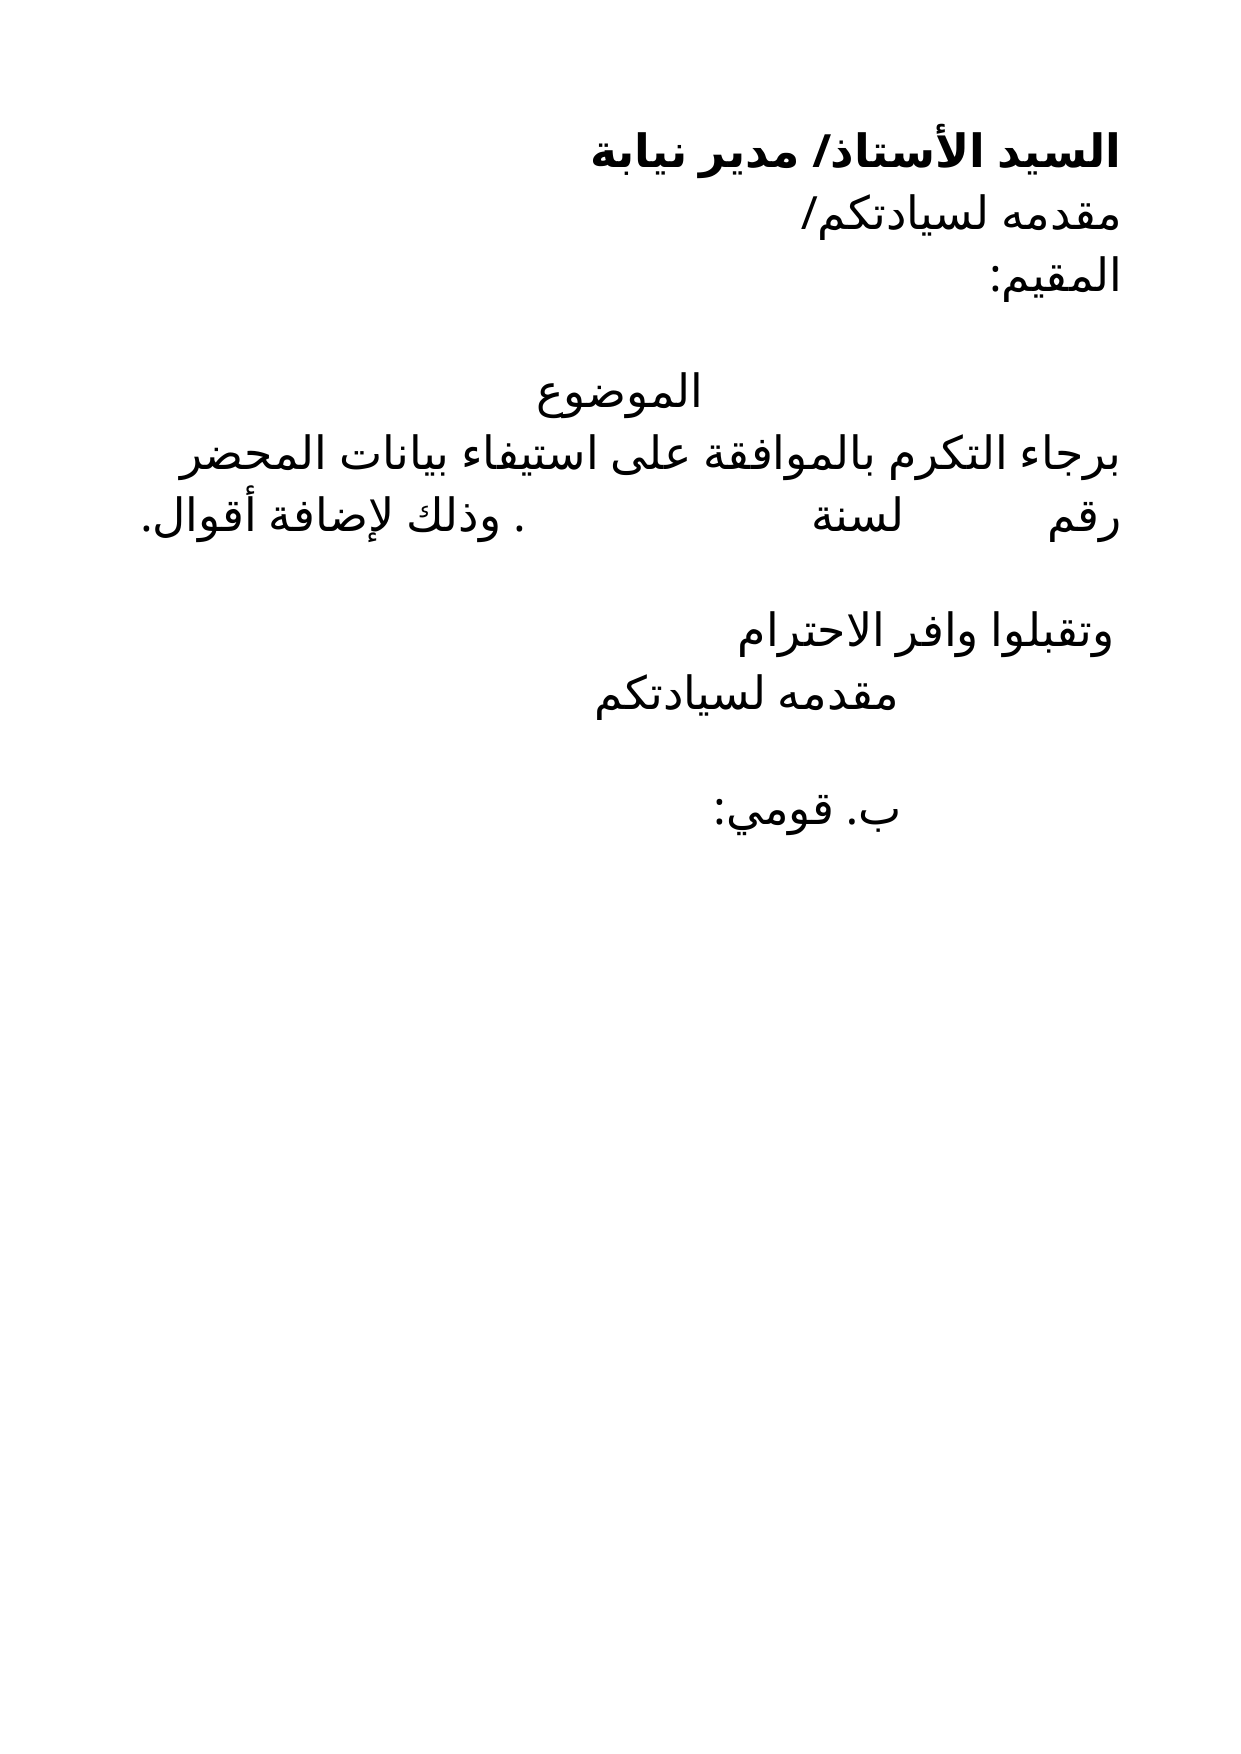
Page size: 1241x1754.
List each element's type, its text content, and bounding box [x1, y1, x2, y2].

text ب. قومي: [118, 775, 1122, 838]
text وتقبلوا وافر الاحترام [118, 598, 1122, 660]
text مقدمه لسيادتكم [118, 660, 1122, 723]
text الموضوع [118, 358, 1122, 420]
text برجاء التكرم بالموافقة على استيفاء بيانات المحضر رقم لسنة . وذلك لإضافة أقوال. [118, 420, 1122, 545]
text السيد اﻷستاذ/ مدير نيابة [118, 118, 1122, 181]
text المقيم: [118, 243, 1122, 305]
text مقدمه لسيادتكم/ [118, 181, 1122, 243]
